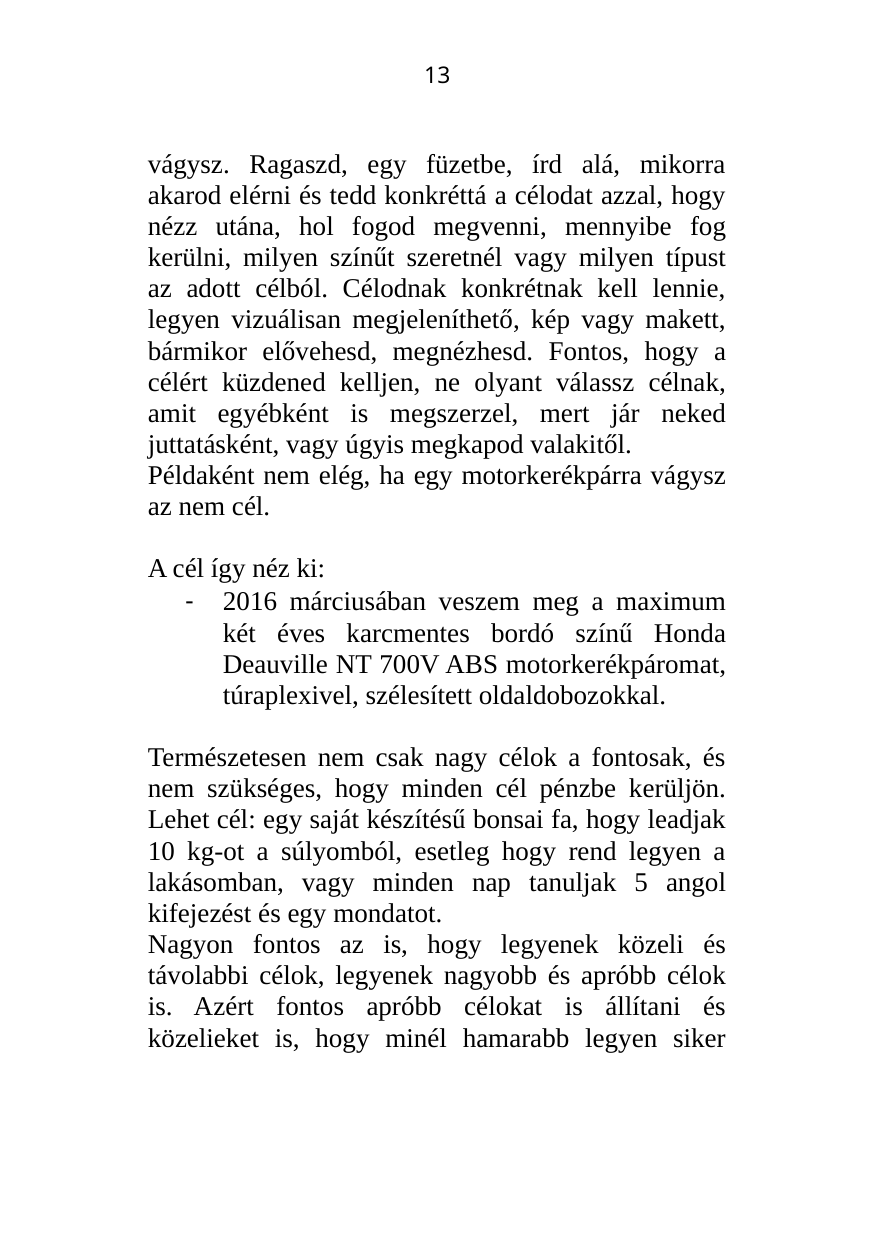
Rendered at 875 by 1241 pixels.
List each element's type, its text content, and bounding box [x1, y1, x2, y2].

text A cél így néz ki: [148, 553, 726, 584]
list 2016 márciusában veszem meg a maximum két éves karcmentes bordó színű Honda Deauville NT 700V ABS motorkerékpáromat, túraplexivel, szélesített oldaldobozokkal. [185, 584, 726, 710]
text vágysz. Ragaszd, egy füzetbe, írd alá, mikorra akarod elérni és tedd konkréttá a célodat azzal, hogy nézz utána, hol fogod megvenni, mennyibe fog kerülni, milyen színűt szeretnél vagy milyen típust az adott célból. Célodnak konkrétnak kell lennie, legyen vizuálisan megjeleníthető, kép vagy makett, bármikor elővehesd, megnézhesd. Fontos, hogy a célért küzdened kelljen, ne olyant válassz célnak, amit egyébként is megszerzel, mert jár neked juttatásként, vagy úgyis megkapod valakitől. [148, 148, 726, 459]
text Nagyon fontos az is, hogy legyenek közeli és távolabbi célok, legyenek nagyobb és apróbb célok is. Azért fontos apróbb célokat is állítani és közelieket is, hogy minél hamarabb legyen siker [148, 928, 726, 1053]
text Természetesen nem csak nagy célok a fontosak, és nem szükséges, hogy minden cél pénzbe kerüljön. Lehet cél: egy saját készítésű bonsai fa, hogy leadjak 10 kg-ot a súlyomból, esetleg hogy rend legyen a lakásomban, vagy minden nap tanuljak 5 angol kifejezést és egy mondatot. [148, 741, 726, 928]
text Példaként nem elég, ha egy motorkerékpárra vágysz az nem cél. [148, 459, 726, 521]
